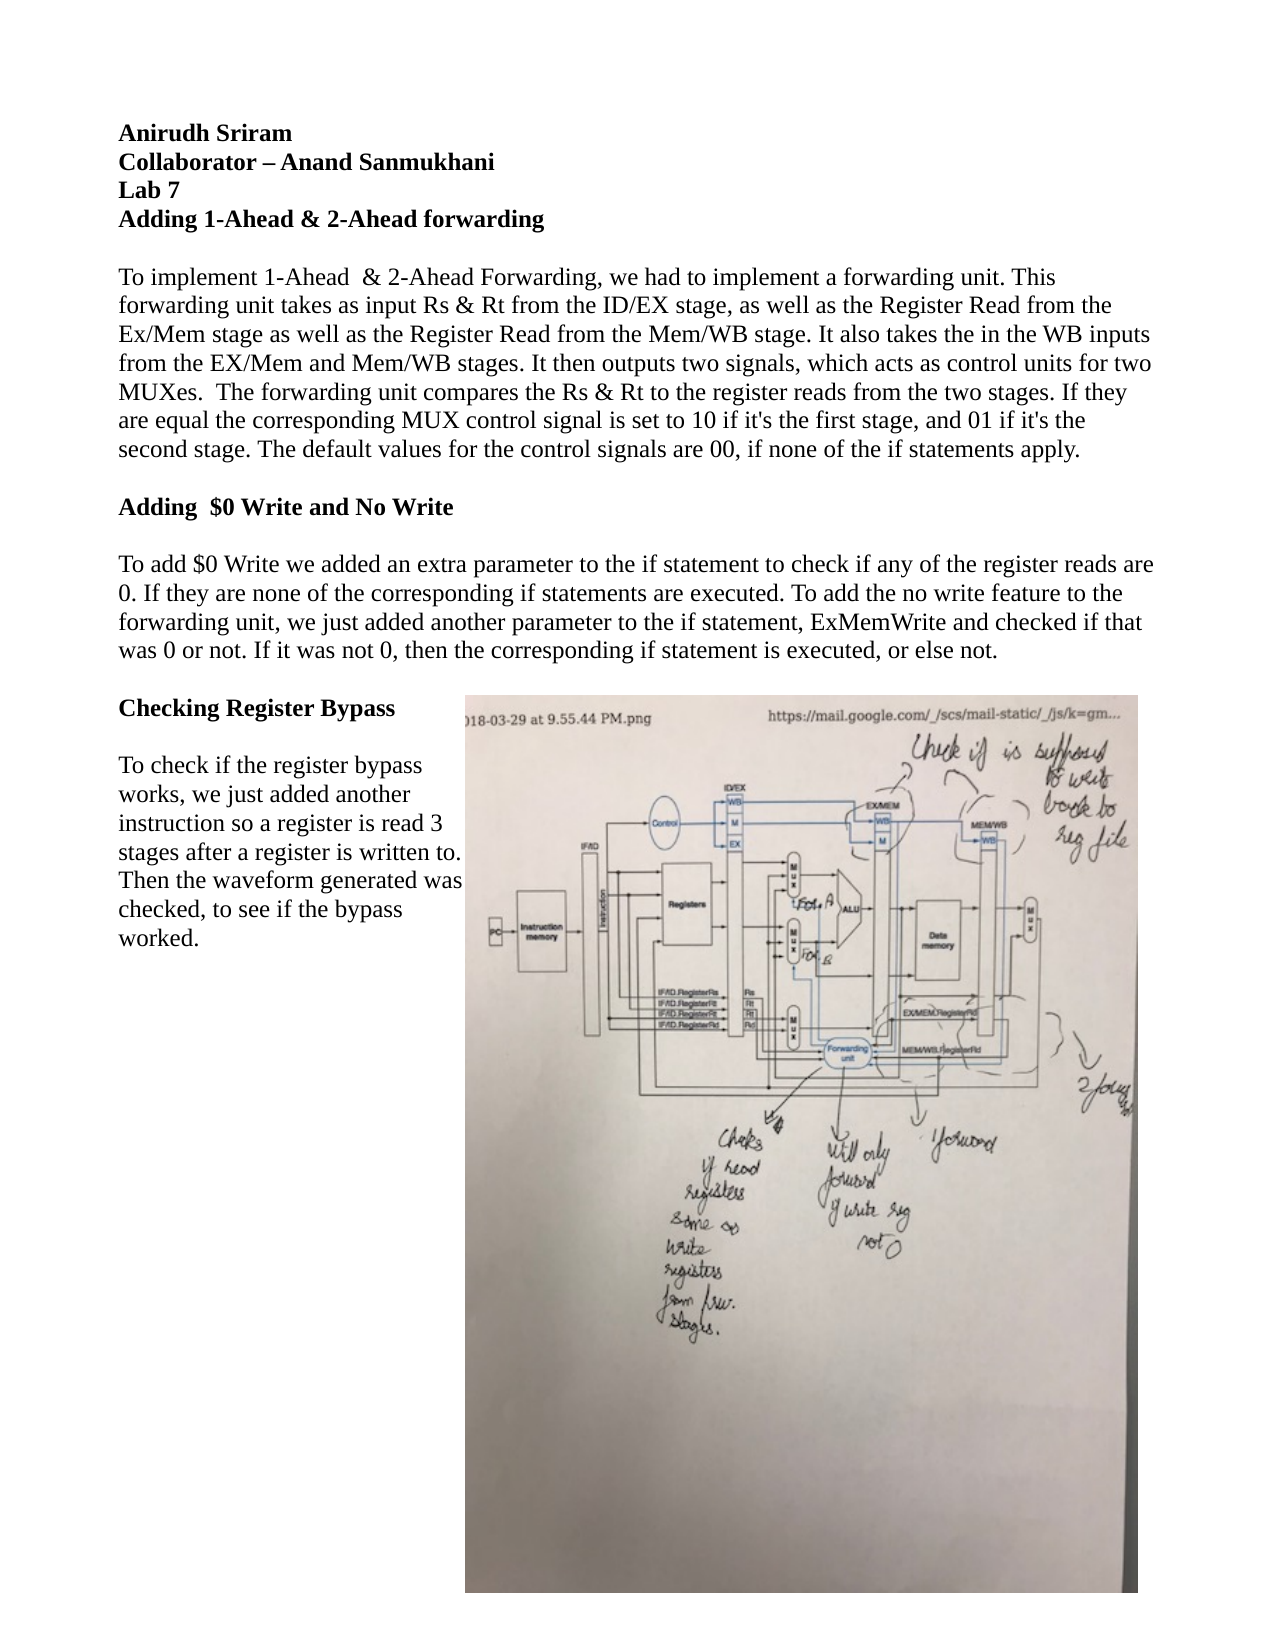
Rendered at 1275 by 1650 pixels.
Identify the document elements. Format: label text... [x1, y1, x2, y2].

text To add $0 Write we added an extra parameter to the if statement to check if any of the register reads are 0. If they are none of the corresponding if statements are executed. To add the no write feature to the forwarding unit, we just added another parameter to the if statement, ExMemWrite and checked if that was 0 or not. If it was not 0, then the corresponding if statement is executed, or else not. [118, 549, 1157, 664]
text Checking Register Bypass [118, 693, 1157, 722]
text Adding $0 Write and No Write [118, 492, 1157, 521]
text Anirudh Sriram [118, 118, 1157, 147]
text Lab 7 [118, 176, 1157, 204]
text To check if the register bypass works, we just added another instruction so a register is read 3 stages after a register is written to. Then the waveform generated was checked, to see if the bypass worked. [118, 751, 465, 952]
text Adding 1-Ahead & 2-Ahead forwarding [118, 204, 1157, 233]
text Collaborator – Anand Sanmukhani [118, 147, 1157, 176]
text To implement 1-Ahead & 2-Ahead Forwarding, we had to implement a forwarding unit. This forwarding unit takes as input Rs & Rt from the ID/EX stage, as well as the Register Read from the Ex/Mem stage as well as the Register Read from the Mem/WB stage. It also takes the in the WB inputs from the EX/Mem and Mem/WB stages. It then outputs two signals, which acts as control units for two MUXes. The forwarding unit compares the Rs & Rt to the register reads from the two stages. If they are equal the corresponding MUX control signal is set to 10 if it's the first stage, and 01 if it's the second stage. The default values for the control signals are 00, if none of the if statements apply. [118, 262, 1157, 463]
picture [465, 695, 1138, 1593]
